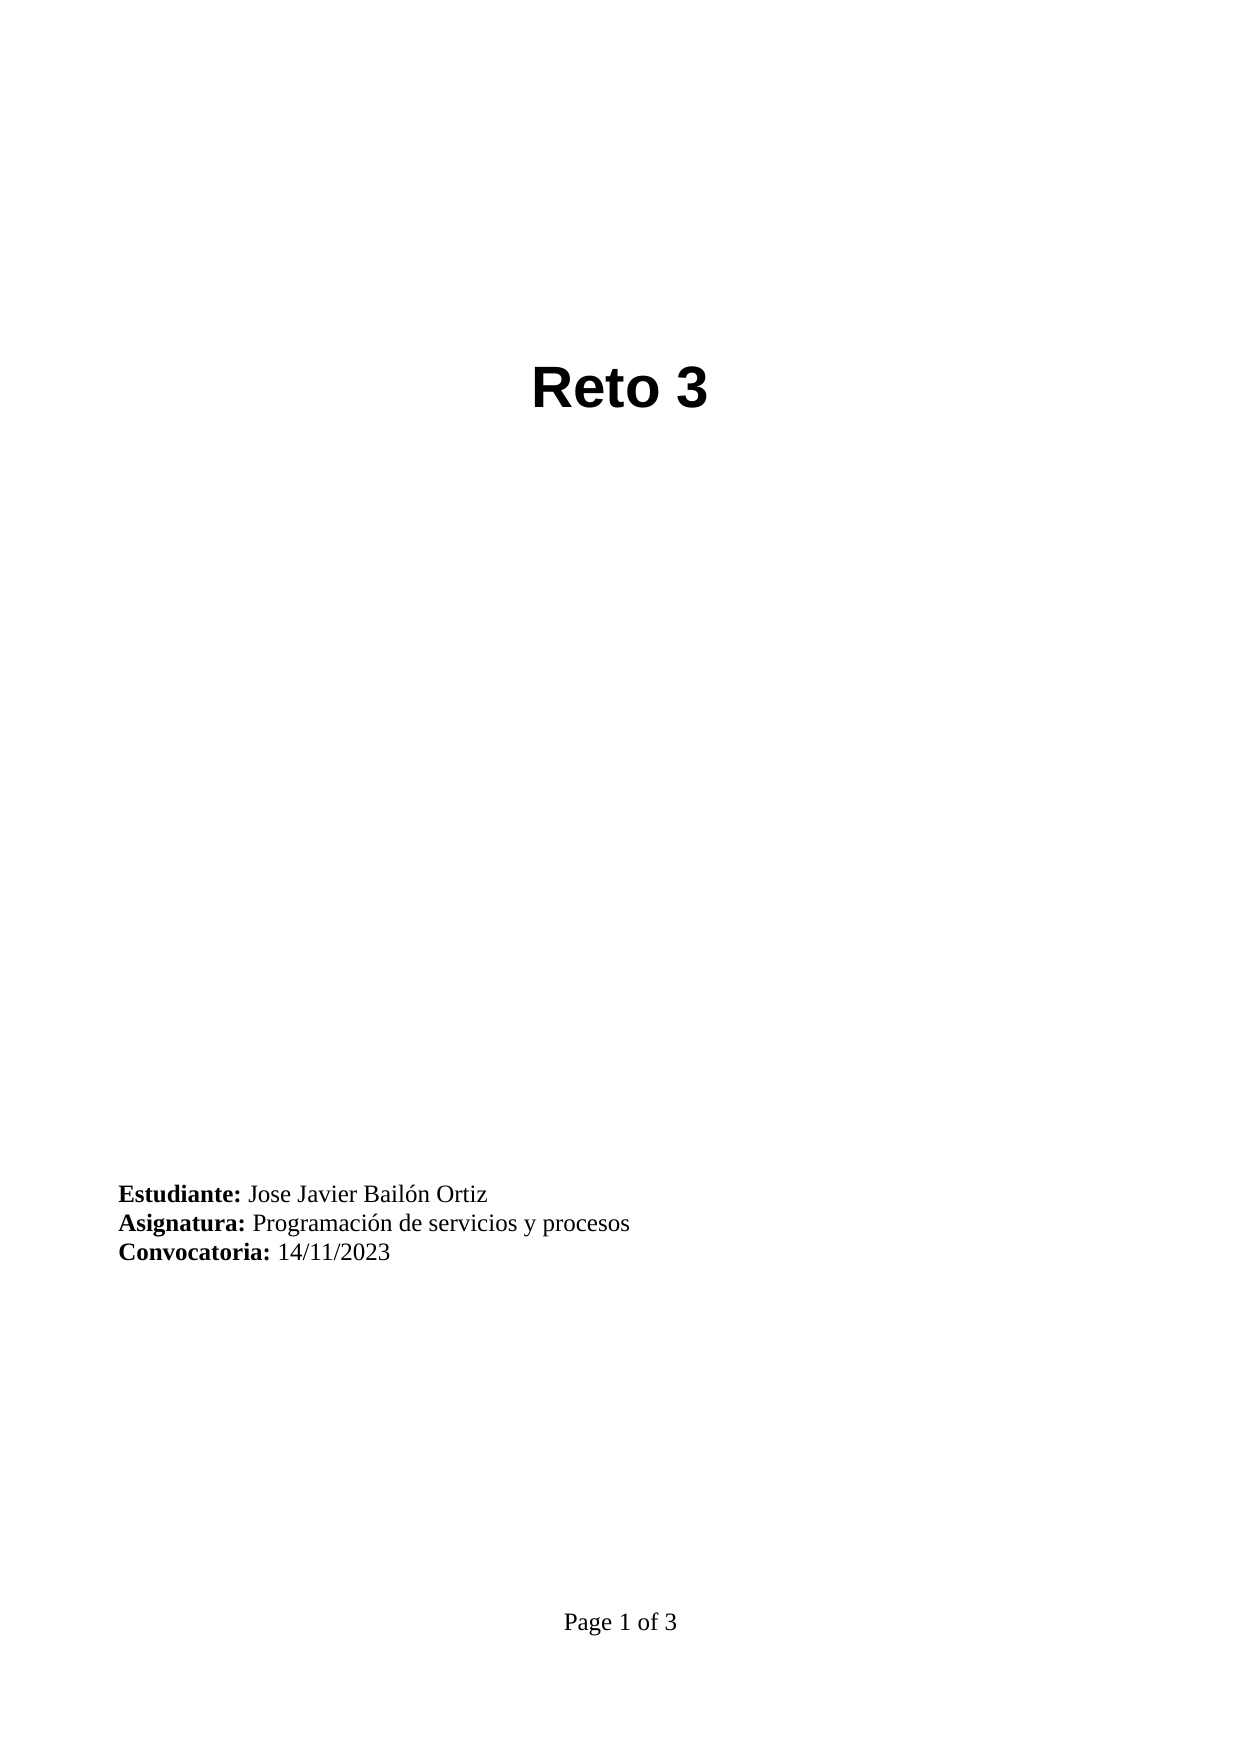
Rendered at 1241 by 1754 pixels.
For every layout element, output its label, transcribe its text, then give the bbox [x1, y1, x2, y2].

text Convocatoria: 14/11/2023 [118, 1237, 1122, 1266]
text Asignatura: Programación de servicios y procesos [118, 1208, 1122, 1237]
text Estudiante: Jose Javier Bailón Ortiz [118, 1179, 1122, 1208]
title Reto 3 [118, 352, 1122, 419]
